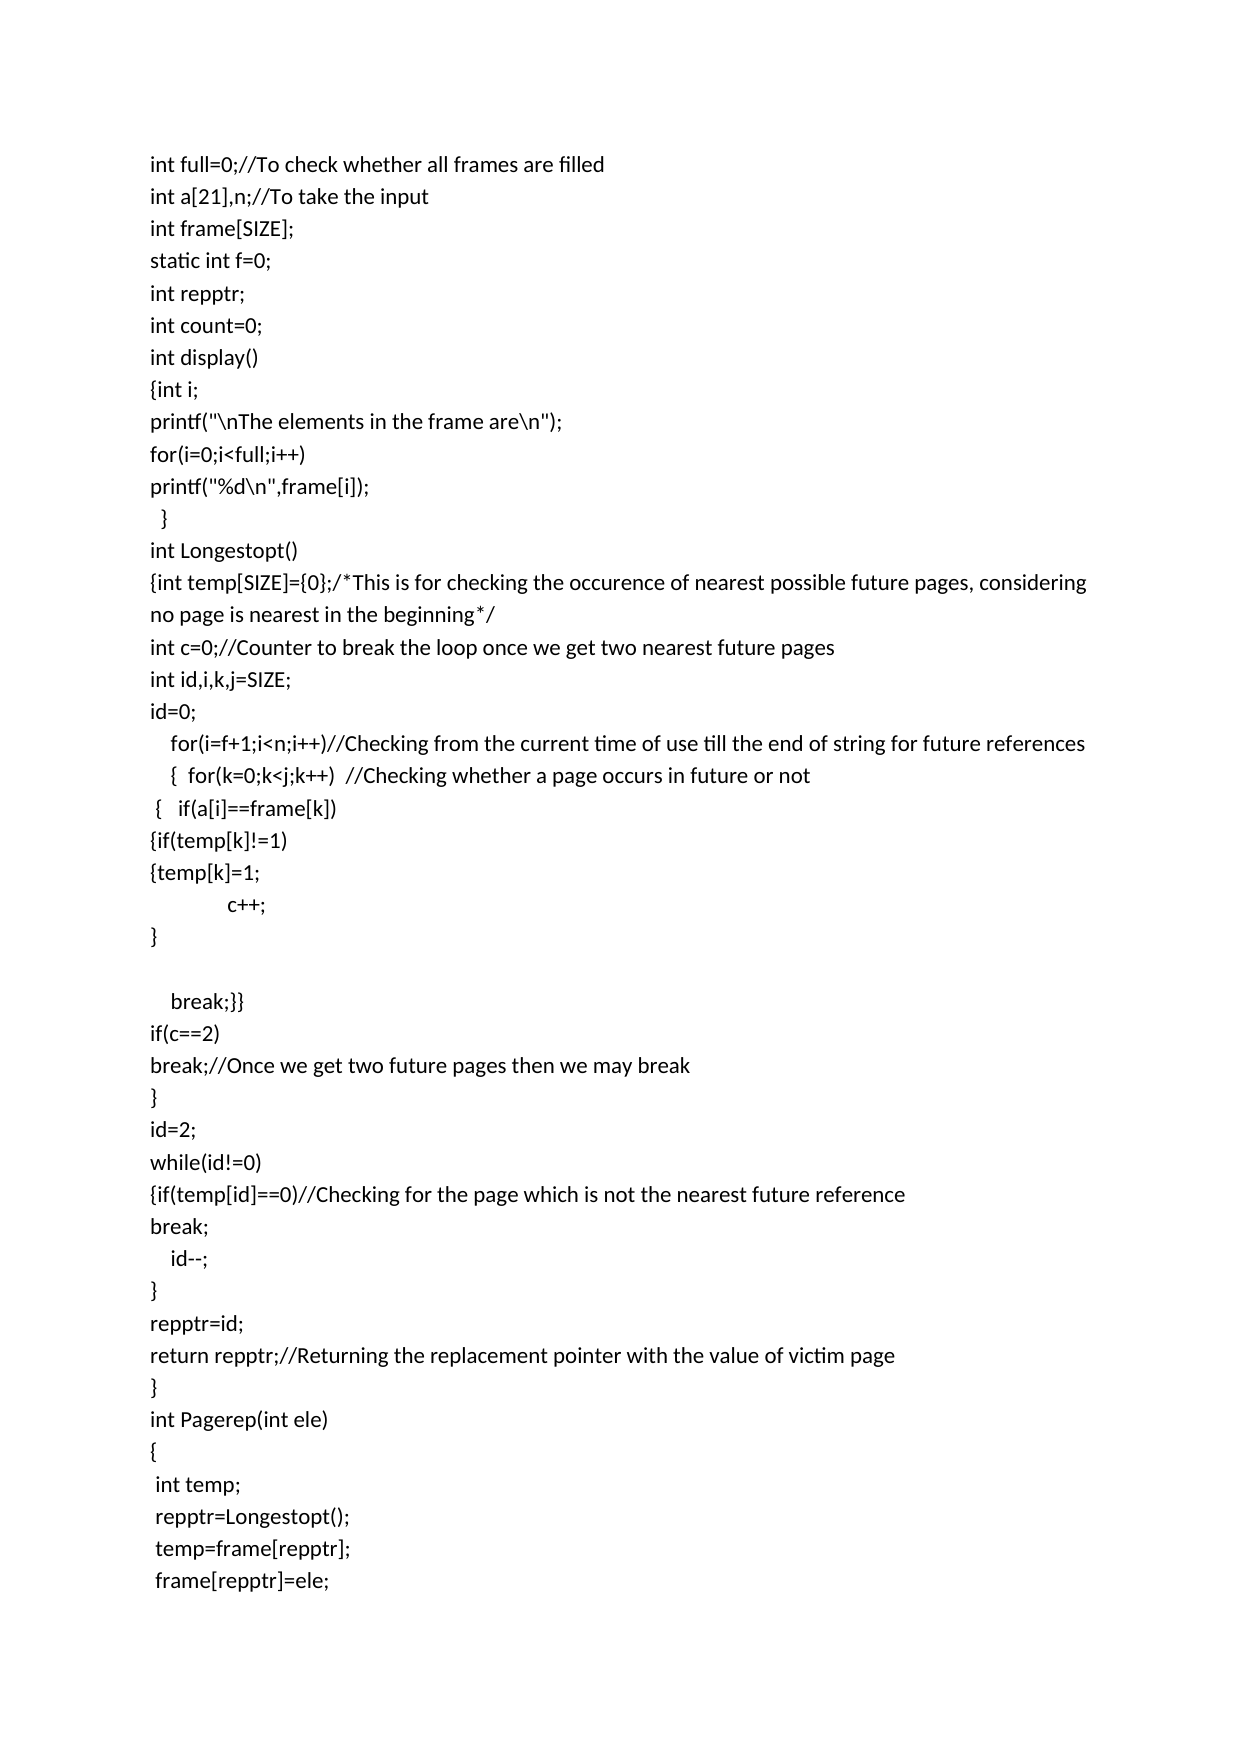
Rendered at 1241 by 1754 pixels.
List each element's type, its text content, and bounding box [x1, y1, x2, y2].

text id=2; [150, 1116, 1091, 1144]
text int frame[SIZE]; [150, 214, 1091, 242]
text } [150, 1083, 1091, 1111]
text id--; [150, 1244, 1091, 1272]
text } [150, 922, 1091, 951]
text } [150, 1373, 1091, 1401]
text break;//Once we get two future pages then we may break [150, 1051, 1091, 1079]
text for(i=f+1;i<n;i++)//Checking from the current time of use till the end of string for future references [150, 729, 1091, 757]
text break; [150, 1212, 1091, 1240]
text {int i; [150, 375, 1091, 403]
text int Longestopt() [150, 536, 1091, 564]
text return repptr;//Returning the replacement pointer with the value of victim page [150, 1341, 1091, 1369]
text { [150, 1437, 1091, 1466]
text int Pagerep(int ele) [150, 1405, 1091, 1433]
text int temp; [150, 1470, 1091, 1498]
text { if(a[i]==frame[k]) [150, 794, 1091, 822]
text static int f=0; [150, 247, 1091, 274]
text } [150, 504, 1091, 532]
text { for(k=0;k<j;k++) //Checking whether a page occurs in future or not [150, 762, 1091, 789]
text int display() [150, 343, 1091, 371]
text int c=0;//Counter to break the loop once we get two nearest future pages [150, 633, 1091, 661]
text int id,i,k,j=SIZE; [150, 665, 1091, 693]
text int repptr; [150, 279, 1091, 307]
text repptr=id; [150, 1309, 1091, 1337]
text printf("%d\n",frame[i]); [150, 472, 1091, 500]
text } [150, 1277, 1091, 1304]
text frame[repptr]=ele; [150, 1566, 1091, 1594]
text {if(temp[k]!=1) [150, 826, 1091, 854]
text while(id!=0) [150, 1148, 1091, 1176]
text c++; [150, 890, 1091, 918]
text temp=frame[repptr]; [150, 1534, 1091, 1562]
text id=0; [150, 697, 1091, 725]
text {int temp[SIZE]={0};/*This is for checking the occurence of nearest possible future pages, considering no page is nearest in the beginning*/ [150, 568, 1091, 629]
text for(i=0;i<full;i++) [150, 440, 1091, 468]
text repptr=Longestopt(); [150, 1502, 1091, 1530]
text break;}} [150, 987, 1091, 1015]
text int count=0; [150, 311, 1091, 339]
text printf("\nThe elements in the frame are\n"); [150, 407, 1091, 436]
text int full=0;//To check whether all frames are filled [150, 150, 1091, 178]
text {temp[k]=1; [150, 858, 1091, 886]
text int a[21],n;//To take the input [150, 182, 1091, 210]
text if(c==2) [150, 1019, 1091, 1047]
text {if(temp[id]==0)//Checking for the page which is not the nearest future reference [150, 1180, 1091, 1208]
